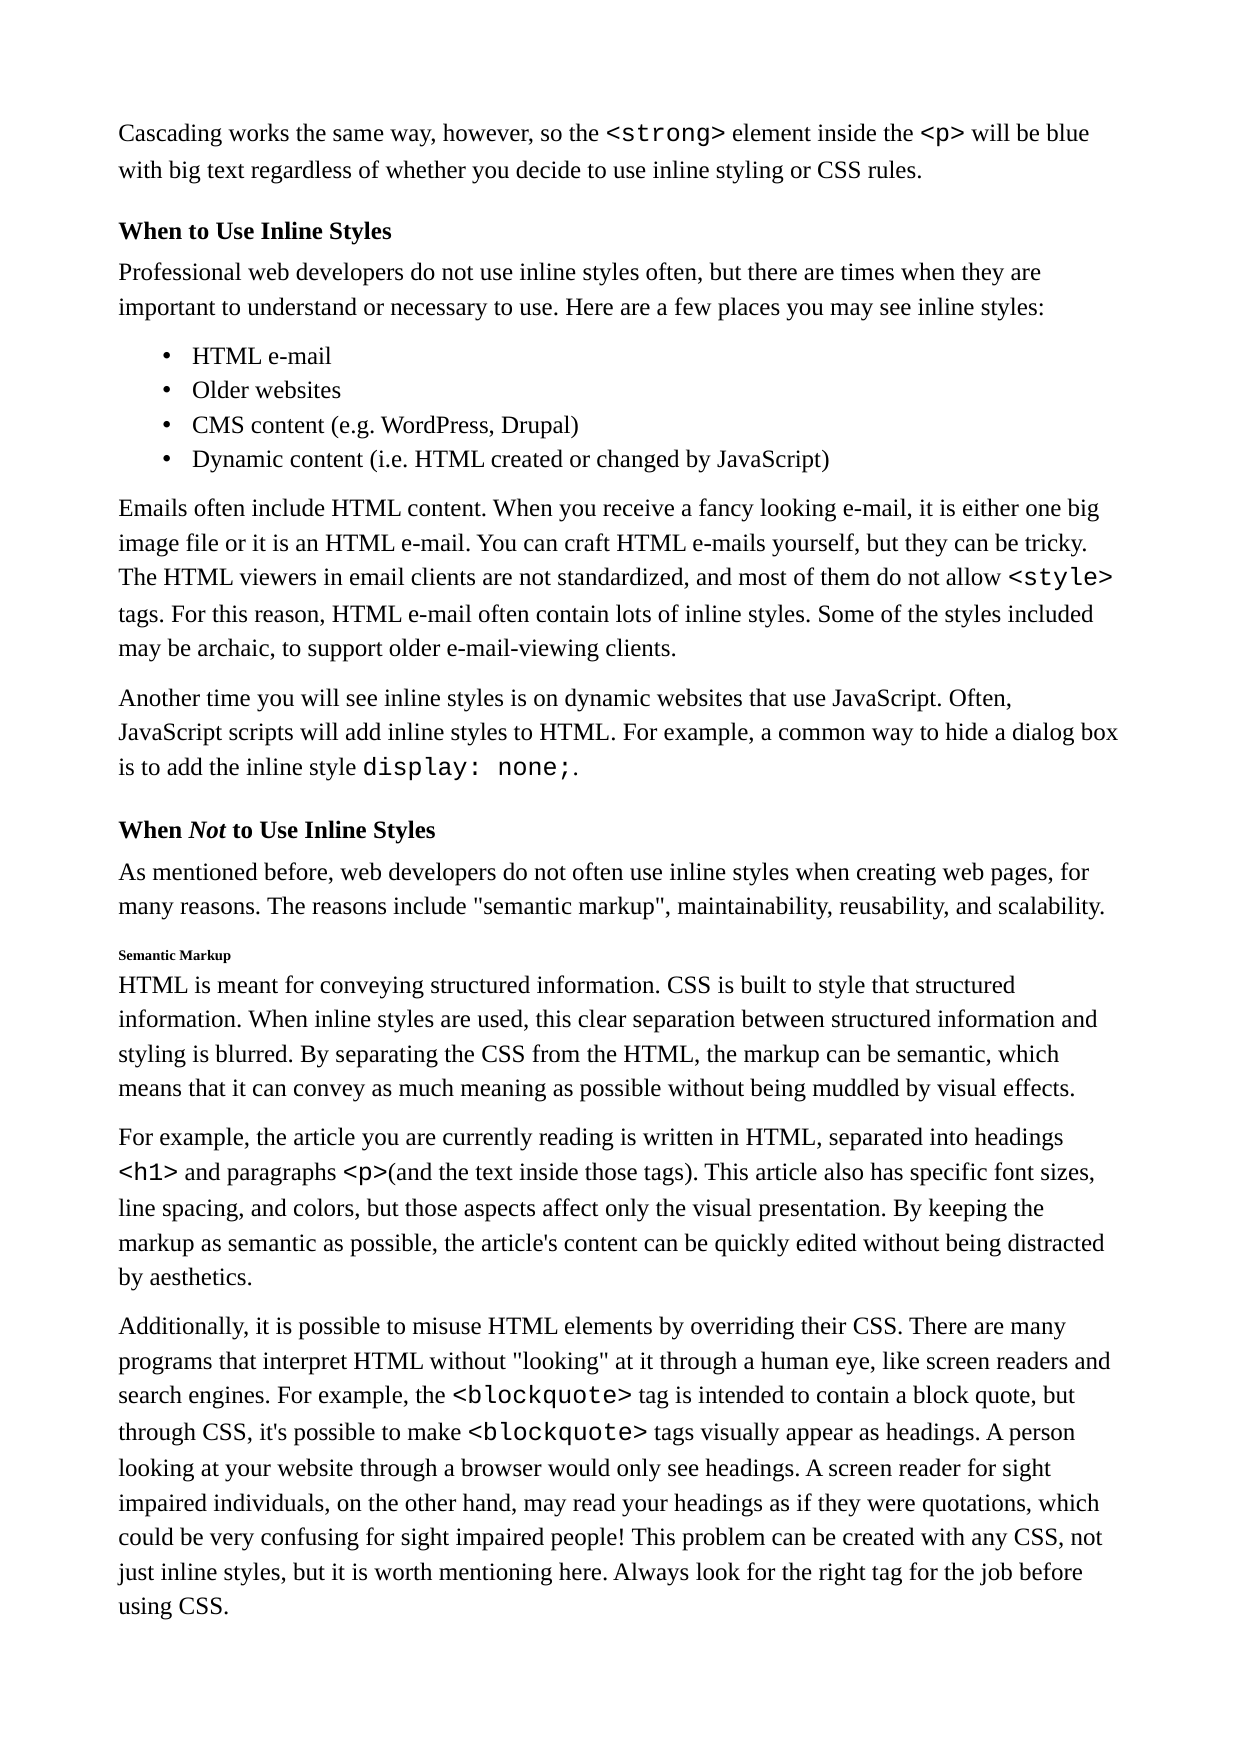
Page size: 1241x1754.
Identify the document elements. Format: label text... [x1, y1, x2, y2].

subtitle When to Use Inline Styles [118, 216, 1122, 245]
list Dynamic content (i.e. HTML created or changed by JavaScript) [162, 444, 1122, 473]
text Emails often include HTML content. When you receive a fancy looking e-mail, it is either one big image file or it is an HTML e-mail. You can craft HTML e-mails yourself, but they can be tricky. The HTML viewers in email clients are not standardized, and most of them do not allow <style> tags. For this reason, HTML e-mail often contain lots of inline styles. Some of the styles included may be archaic, to support older e-mail-viewing clients. [118, 493, 1122, 662]
list Older websites [162, 376, 1122, 404]
text For example, the article you are currently reading is written in HTML, separated into headings <h1> and paragraphs <p>(and the text inside those tags). This article also has specific font sizes, line spacing, and colors, but those aspects affect only the visual presentation. By keeping the markup as semantic as possible, the article's content can be quickly edited without being distracted by aesthetics. [118, 1122, 1122, 1291]
text Cascading works the same way, however, so the <strong> element inside the <p> will be blue with big text regardless of whether you decide to use inline styling or CSS rules. [118, 118, 1122, 183]
text HTML is meant for conveying structured information. CSS is built to style that structured information. When inline styles are used, this clear separation between structured information and styling is blurred. By separating the CSS from the HTML, the markup can be semantic, which means that it can convey as much meaning as possible without being muddled by visual effects. [118, 970, 1122, 1102]
subtitle When Not to Use Inline Styles [118, 816, 1122, 844]
list CMS content (e.g. WordPress, Drupal) [162, 410, 1122, 439]
subtitle Semantic Markup [118, 947, 1122, 963]
text As mentioned before, web developers do not often use inline styles when creating web pages, for many reasons. The reasons include "semantic markup", maintainability, reusability, and scalability. [118, 857, 1122, 920]
text Professional web developers do not use inline styles often, but there are times when they are important to understand or necessary to use. Here are a few places you may see inline styles: [118, 257, 1122, 321]
text Another time you will see inline styles is on dynamic websites that use JavaScript. Often, JavaScript scripts will add inline styles to HTML. For example, a common way to hide a dialog box is to add the inline style display: none;. [118, 683, 1122, 782]
list HTML e-mail [162, 341, 1122, 370]
text Additionally, it is possible to misuse HTML elements by overriding their CSS. There are many programs that interpret HTML without "looking" at it through a human eye, like screen readers and search engines. For example, the <blockquote> tag is intended to contain a block quote, but through CSS, it's possible to make <blockquote> tags visually appear as headings. A person looking at your website through a browser would only see headings. A screen reader for sight impaired individuals, on the other hand, may read your headings as if they were quotations, which could be very confusing for sight impaired people! This problem can be created with any CSS, not just inline styles, but it is worth mentioning here. Always look for the right tag for the job before using CSS. [118, 1311, 1122, 1620]
